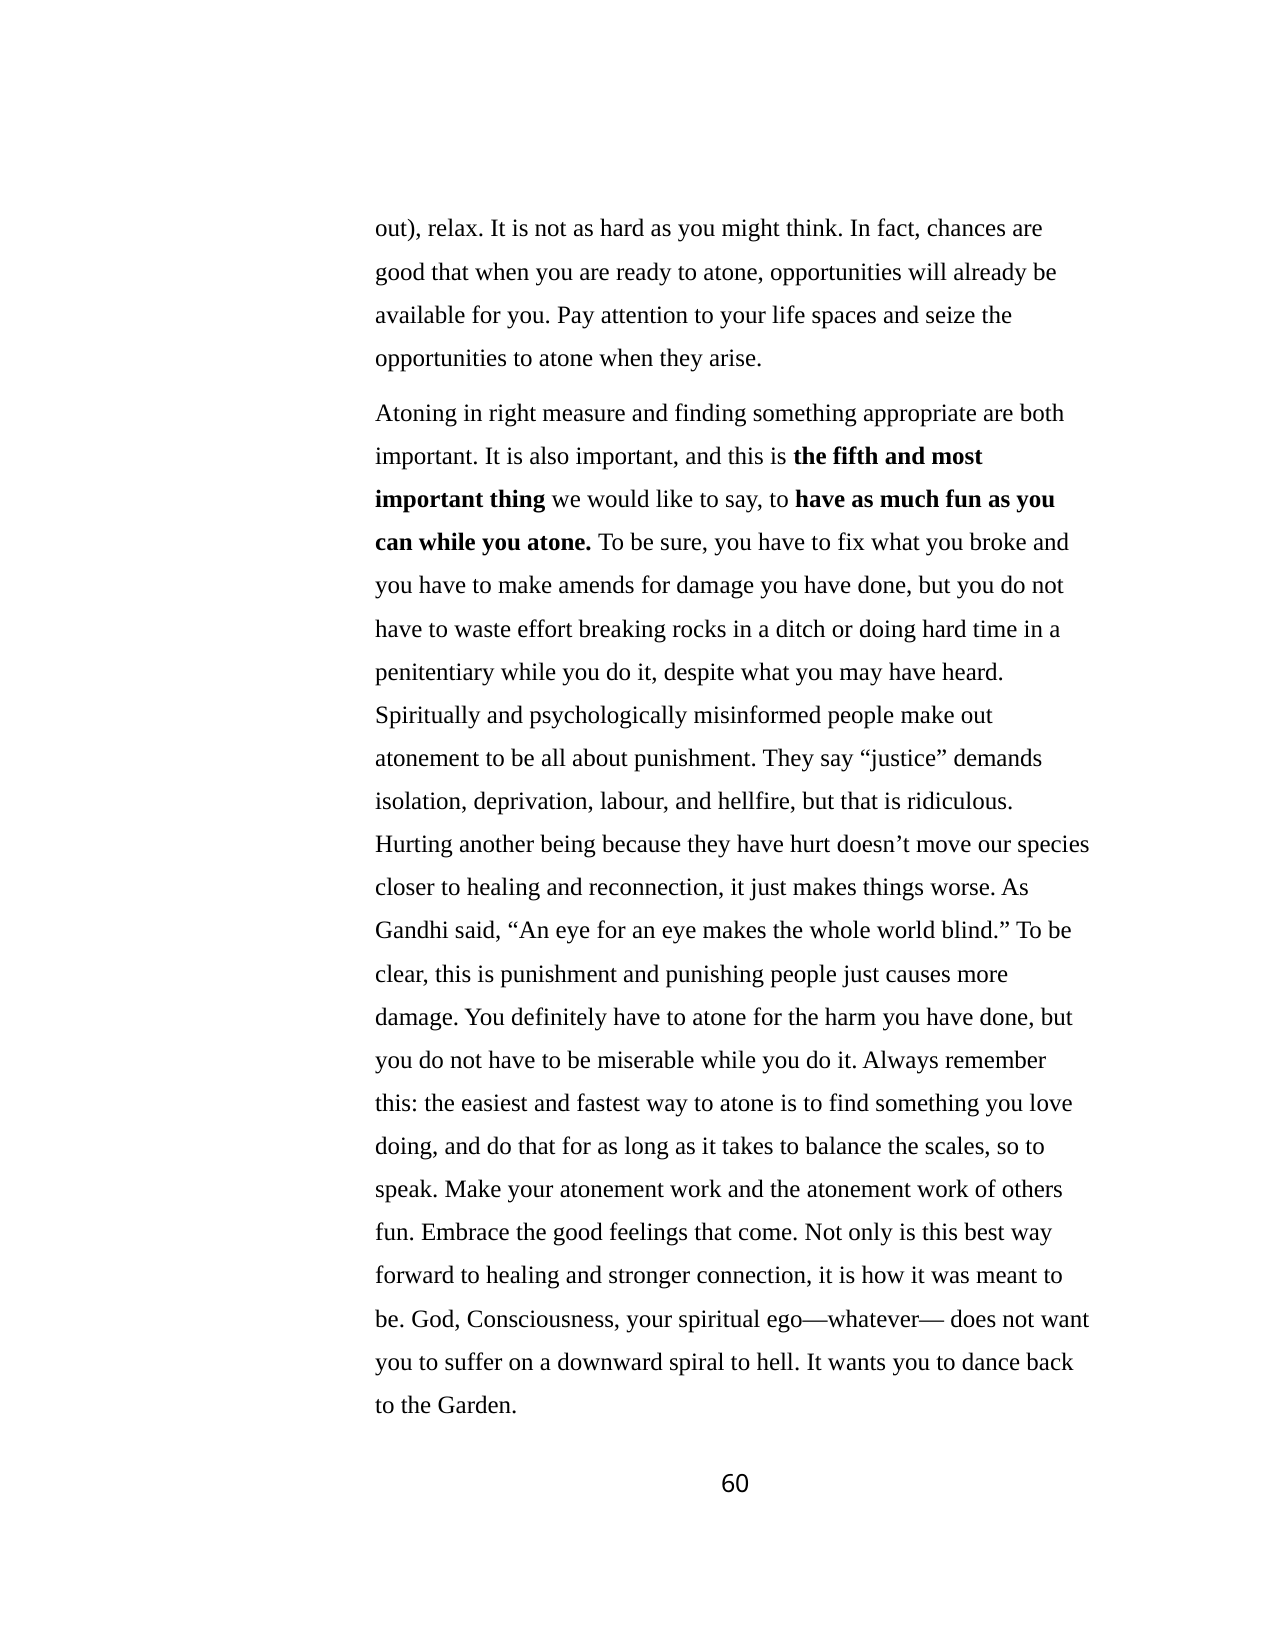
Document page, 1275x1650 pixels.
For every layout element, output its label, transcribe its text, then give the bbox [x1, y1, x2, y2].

text Atoning in right measure and finding something appropriate are both important. It is also important, and this is the fifth and most important thing we would like to say, to have as much fun as you can while you atone. To be sure, you have to fix what you broke and you have to make amends for damage you have done, but you do not have to waste effort breaking rocks in a ditch or doing hard time in a penitentiary while you do it, despite what you may have heard. Spiritually and psychologically misinformed people make out atonement to be all about punishment. They say “justice” demands isolation, deprivation, labour, and hellfire, but that is ridiculous. Hurting another being because they have hurt doesn’t move our species closer to healing and reconnection, it just makes things worse. As Gandhi said, “An eye for an eye makes the whole world blind.” To be clear, this is punishment and punishing people just causes more damage. You definitely have to atone for the harm you have done, but you do not have to be miserable while you do it. Always remember this: the easiest and fastest way to atone is to find something you love doing, and do that for as long as it takes to balance the scales, so to speak. Make your atonement work and the atonement work of others fun. Embrace the good feelings that come. Not only is this best way forward to healing and stronger connection, it is how it was meant to be. God, Consciousness, your spiritual ego—whatever— does not want you to suffer on a downward spiral to hell. It wants you to dance back to the Garden. [375, 398, 1095, 1419]
text out), relax. It is not as hard as you might think. In fact, chances are good that when you are ready to atone, opportunities will already be available for you. Pay attention to your life spaces and seize the opportunities to atone when they arise. [375, 213, 1095, 372]
